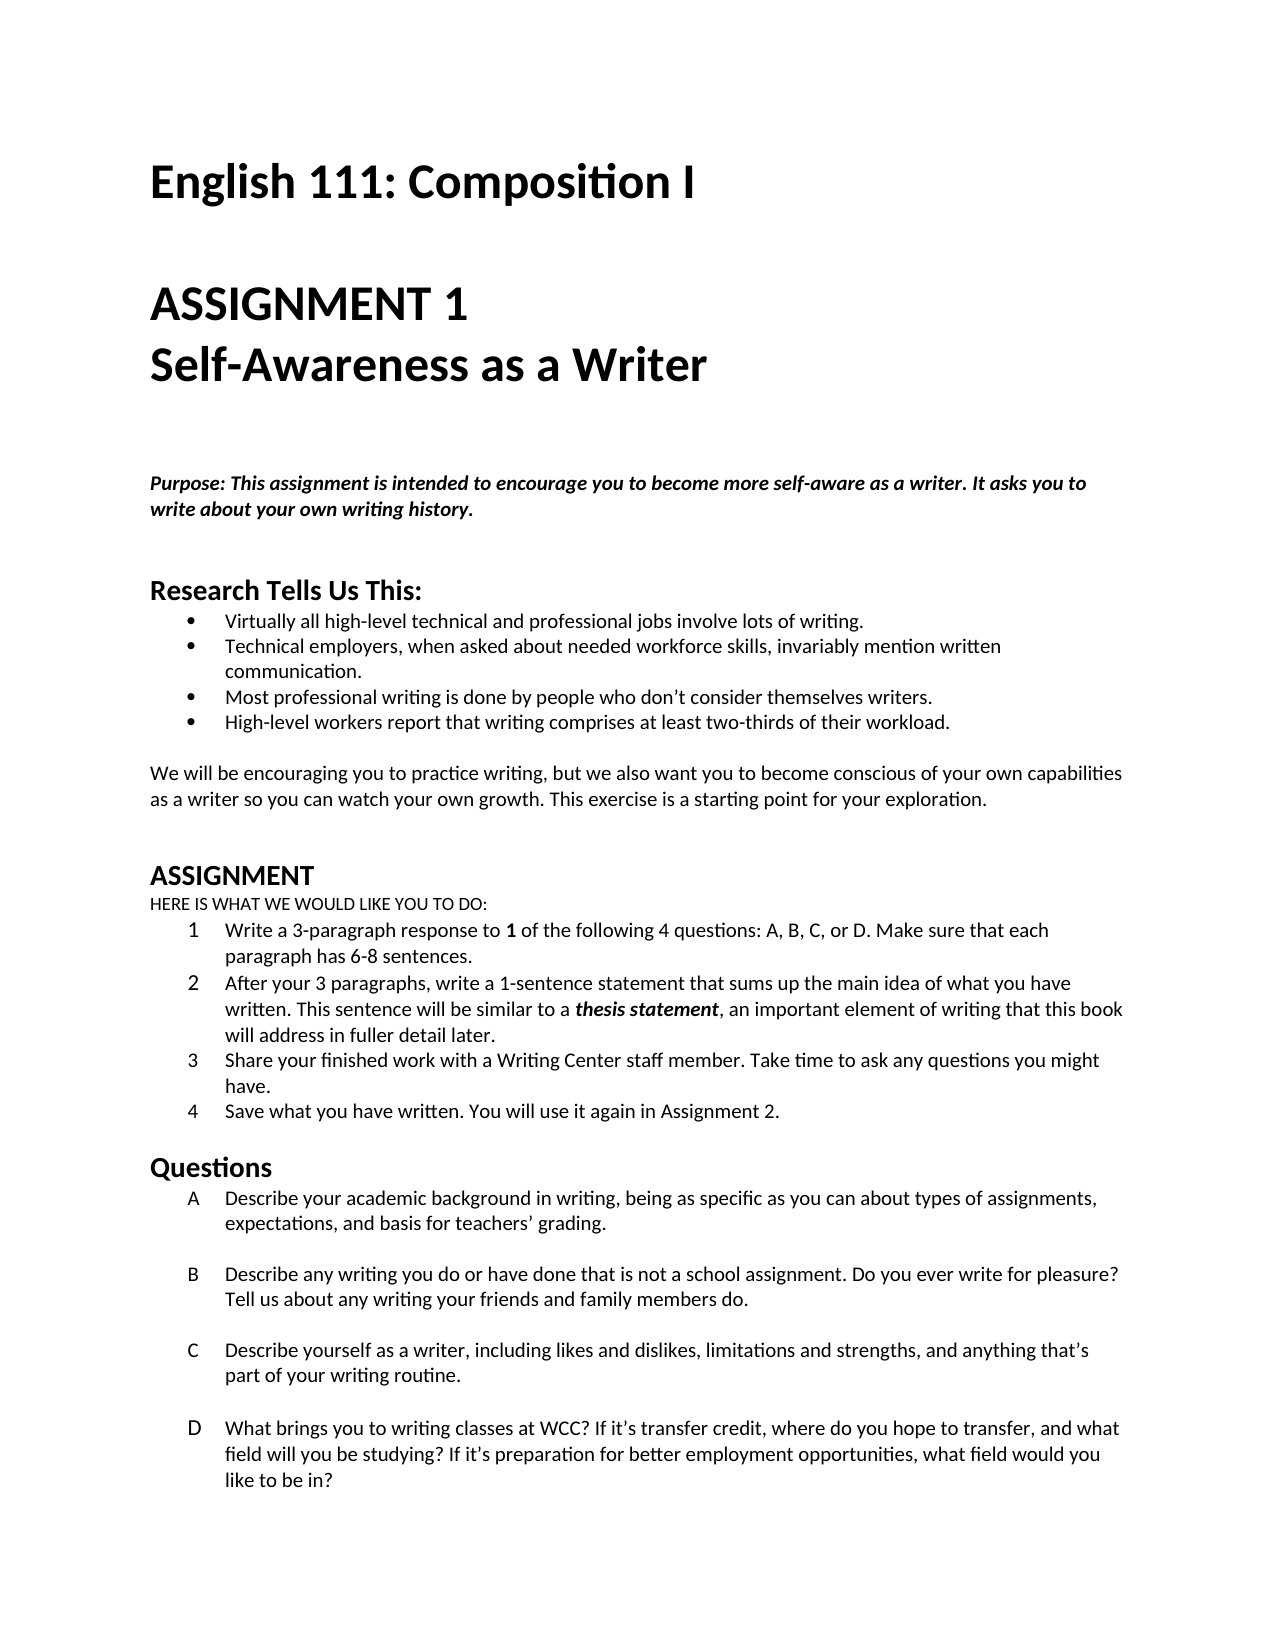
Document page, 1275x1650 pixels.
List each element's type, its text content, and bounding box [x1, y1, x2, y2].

list After your 3 paragraphs, write a 1-sentence statement that sums up the main idea of what you have written. This sentence will be similar to a thesis statement, an important element of writing that this book will address in fuller detail later. [187, 968, 1125, 1047]
text Purpose: This assignment is intended to encourage you to become more self-aware as a writer. It asks you to write about your own writing history. [150, 470, 1125, 521]
text English 111: Composition I [150, 150, 1125, 211]
list High-level workers report that writing comprises at least two-thirds of their workload. [187, 709, 1125, 735]
text Questions [150, 1149, 1125, 1185]
text ASSIGNMENT 1 [150, 272, 1125, 333]
list Technical employers, when asked about needed workforce skills, invariably mention written communication. [187, 633, 1125, 684]
list Most professional writing is done by people who don’t consider themselves writers. [187, 684, 1125, 709]
text Self-Awareness as a Writer [150, 333, 1125, 394]
list Describe yourself as a writer, including likes and dislikes, limitations and strengths, and anything that’s part of your writing routine. [187, 1337, 1125, 1388]
list Share your finished work with a Writing Center staff member. Take time to ask any questions you might have. [187, 1047, 1125, 1098]
text Research Tells Us This: [150, 572, 1125, 608]
text HERE IS WHAT WE WOULD LIKE YOU TO DO: [150, 892, 1125, 915]
text ASSIGNMENT [150, 857, 1125, 892]
text We will be encouraging you to practice writing, but we also want you to become conscious of your own capabilities as a writer so you can watch your own growth. This exercise is a starting point for your exploration. [150, 760, 1125, 811]
list What brings you to writing classes at WCC? If it’s transfer credit, where do you hope to transfer, and what field will you be studying? If it’s preparation for better employment opportunities, what field would you like to be in? [187, 1413, 1125, 1492]
list Virtually all high-level technical and professional jobs involve lots of writing. [187, 608, 1125, 633]
list Describe any writing you do or have done that is not a school assignment. Do you ever write for pleasure? Tell us about any writing your friends and family members do. [187, 1261, 1125, 1312]
list Write a 3-paragraph response to 1 of the following 4 questions: A, B, C, or D. Make sure that each paragraph has 6-8 sentences. [187, 915, 1125, 968]
list Save what you have written. You will use it again in Assignment 2. [187, 1098, 1125, 1124]
list Describe your academic background in writing, being as specific as you can about types of assignments, expectations, and basis for teachers’ grading. [187, 1185, 1125, 1236]
